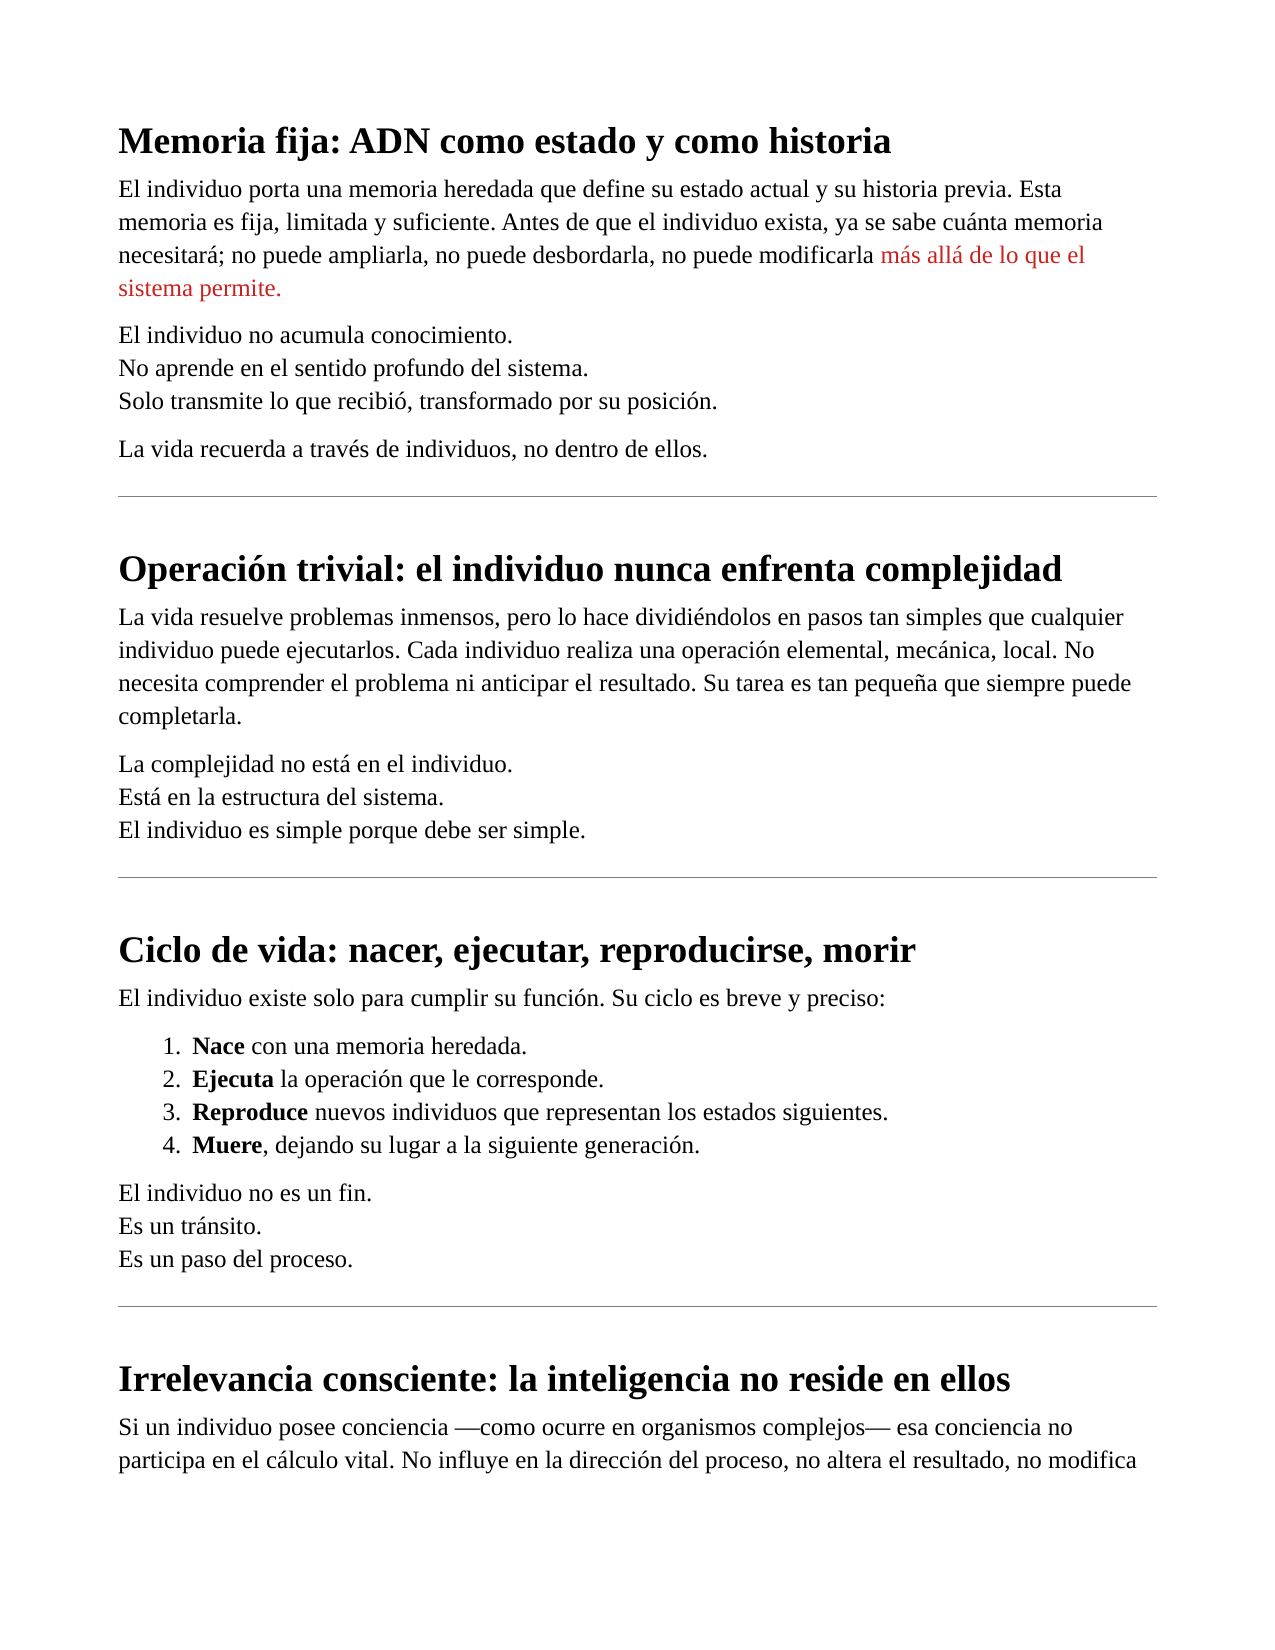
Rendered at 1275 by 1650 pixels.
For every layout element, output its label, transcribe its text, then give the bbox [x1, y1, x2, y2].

list Ejecuta la operación que le corresponde. [162, 1064, 1157, 1093]
text El individuo no acumula conocimiento. No aprende en el sentido profundo del sistema. Solo transmite lo que recibió, transformado por su posición. [118, 320, 1157, 415]
subtitle Operación trivial: el individuo nunca enfrenta complejidad [118, 547, 1157, 590]
text La vida recuerda a través de individuos, no dentro de ellos. [118, 434, 1157, 463]
text La complejidad no está en el individuo. Está en la estructura del sistema. El individuo es simple porque debe ser simple. [118, 749, 1157, 844]
subtitle Memoria fija: ADN como estado y como historia [118, 118, 1157, 161]
subtitle Irrelevancia consciente: la inteligencia no reside en ellos [118, 1356, 1157, 1399]
text El individuo porta una memoria heredada que define su estado actual y su historia previa. Esta memoria es fija, limitada y suficiente. Antes de que el individuo exista, ya se sabe cuánta memoria necesitará; no puede ampliarla, no puede desbordarla, no puede modificarla más allá de lo que el sistema permite. [118, 174, 1157, 302]
list Reproduce nuevos individuos que representan los estados siguientes. [162, 1097, 1157, 1126]
text El individuo no es un fin. Es un tránsito. Es un paso del proceso. [118, 1178, 1157, 1272]
subtitle Ciclo de vida: nacer, ejecutar, reproducirse, morir [118, 928, 1157, 971]
text La vida resuelve problemas inmensos, pero lo hace dividiéndolos en pasos tan simples que cualquier individuo puede ejecutarlos. Cada individuo realiza una operación elemental, mecánica, local. No necesita comprender el problema ni anticipar el resultado. Su tarea es tan pequeña que siempre puede completarla. [118, 602, 1157, 730]
text El individuo existe solo para cumplir su función. Su ciclo es breve y preciso: [118, 983, 1157, 1012]
list Muere, dejando su lugar a la siguiente generación. [162, 1130, 1157, 1159]
text Si un individuo posee conciencia —como ocurre en organismos complejos— esa conciencia no participa en el cálculo vital. No influye en la dirección del proceso, no altera el resultado, no modifica [118, 1412, 1157, 1474]
list Nace con una memoria heredada. [162, 1031, 1157, 1060]
